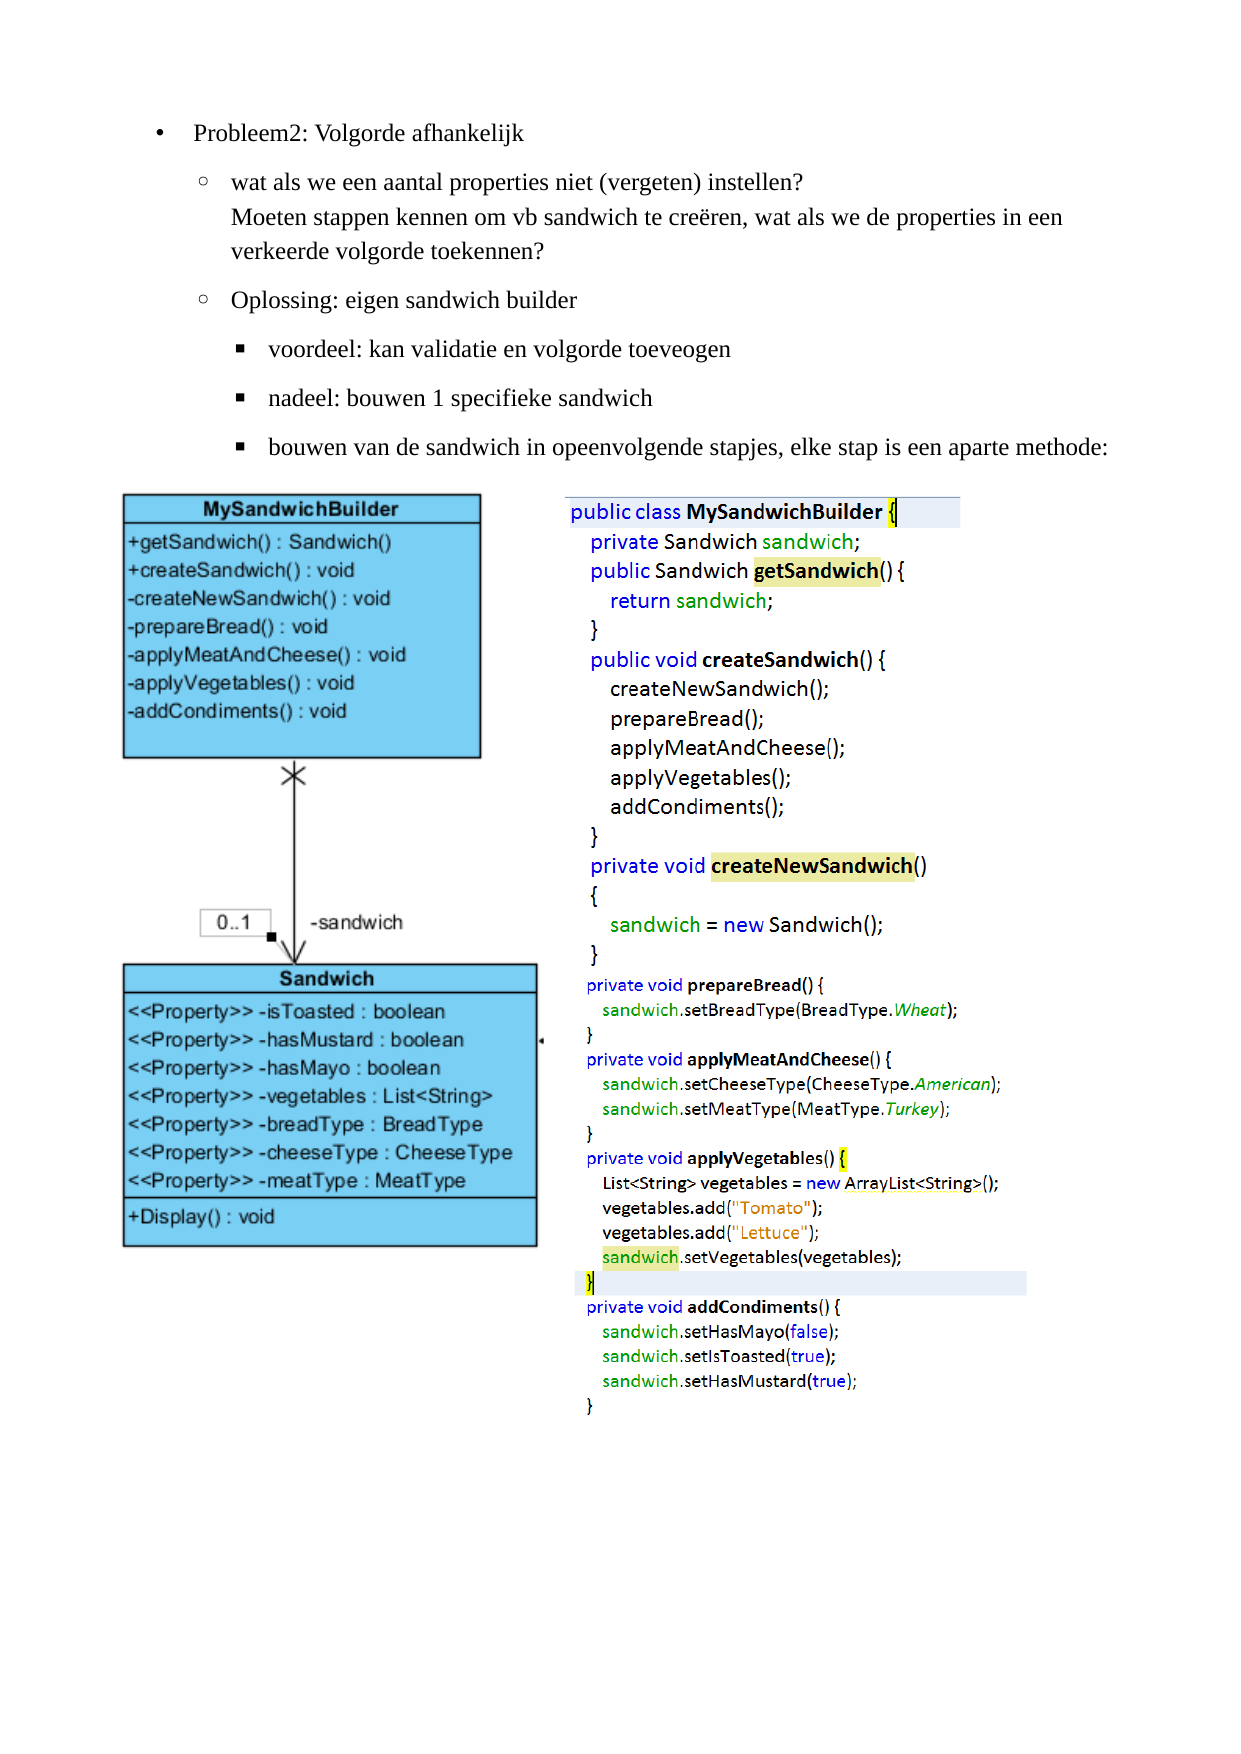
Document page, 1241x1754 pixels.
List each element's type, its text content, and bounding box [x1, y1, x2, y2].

list Oplossing: eigen sandwich builder [193, 285, 1122, 314]
list bouwen van de sandwich in opeenvolgende stapjes, elke stap is een aparte methode: [231, 432, 1122, 461]
list voordeel: kan validatie en volgorde toeveogen [231, 334, 1122, 363]
list Probleem2: Volgorde afhankelijk [156, 118, 1122, 147]
picture [117, 488, 544, 1255]
list wat als we een aantal properties niet (vergeten) instellen? Moeten stappen kennen om vb sandwich te creëren, wat als we de properties in een verkeerde volgorde toekennen? [193, 167, 1122, 265]
picture [564, 496, 1027, 1418]
list nadeel: bouwen 1 specifieke sandwich [231, 383, 1122, 412]
